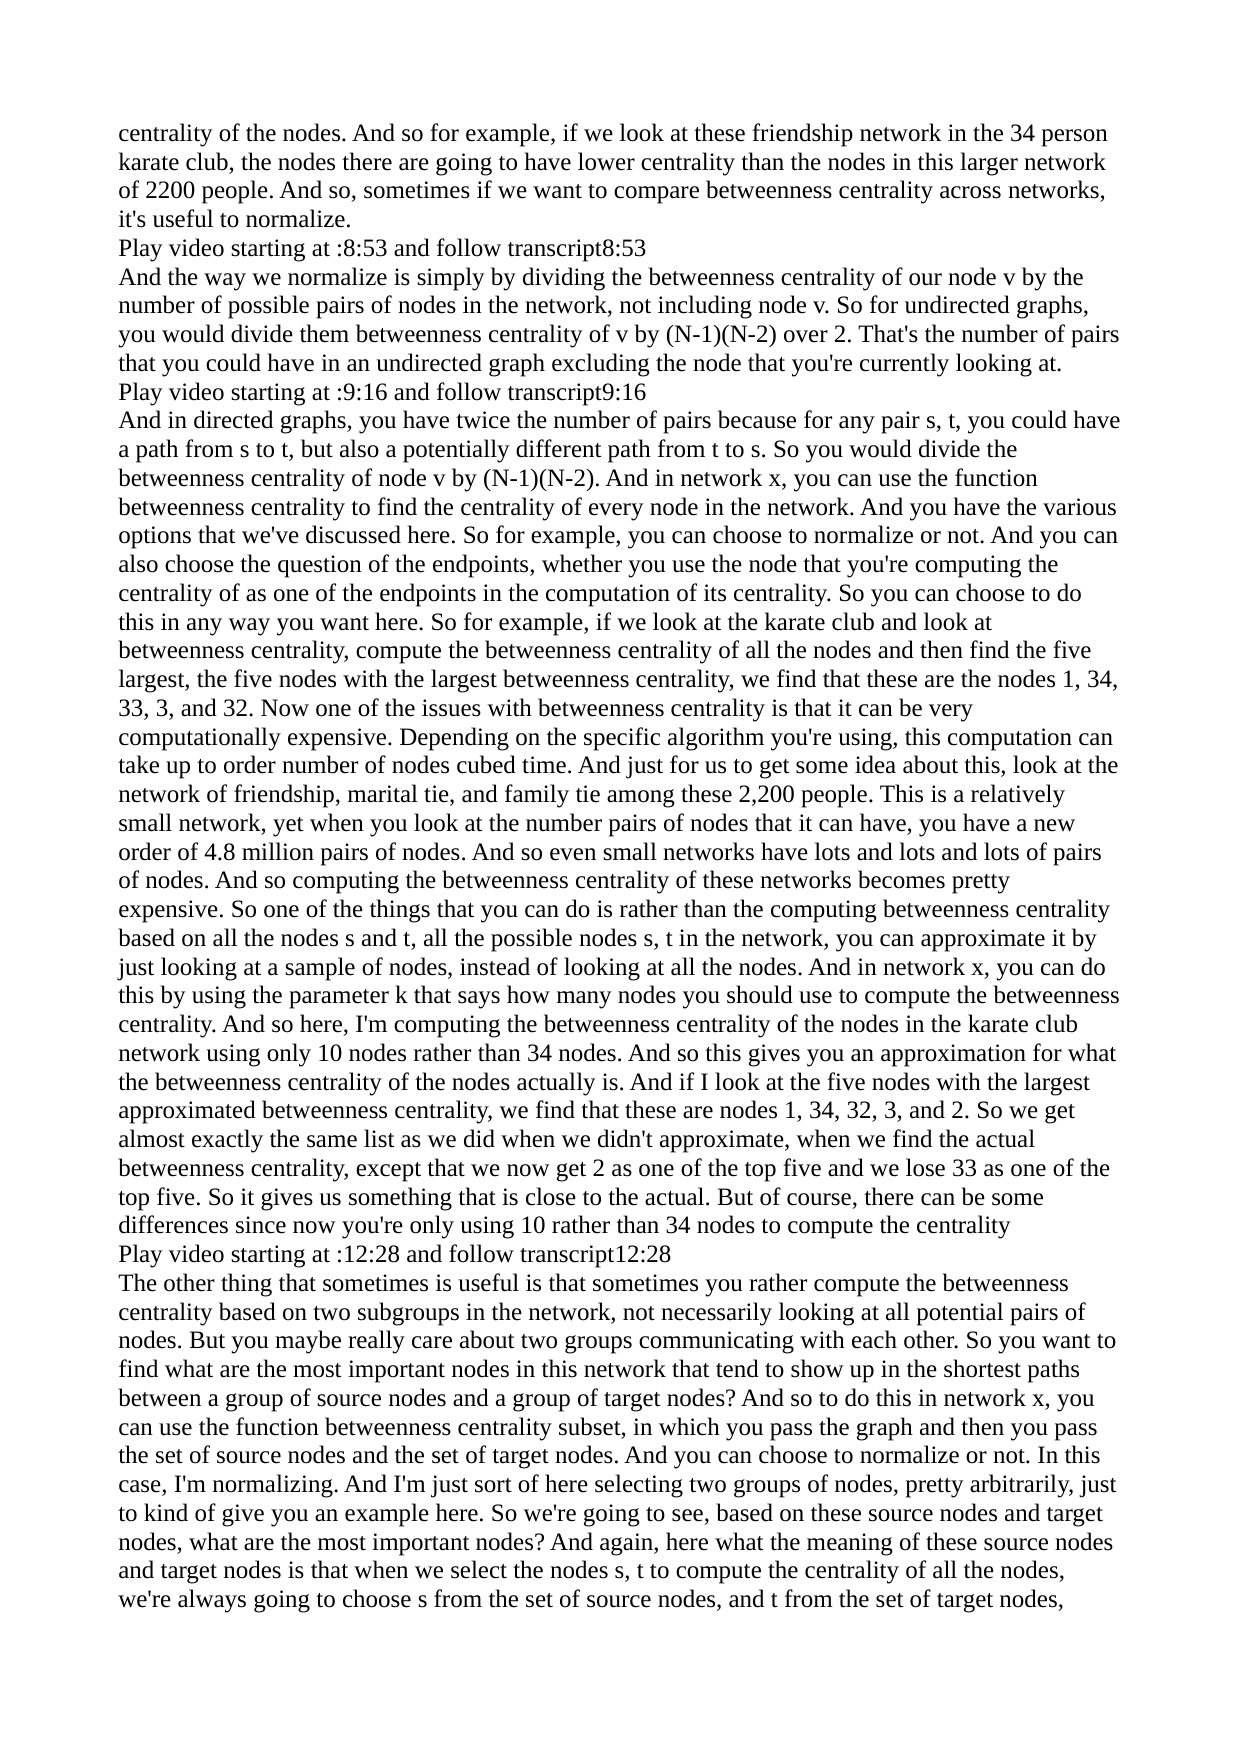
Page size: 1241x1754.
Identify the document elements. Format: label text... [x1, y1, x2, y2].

text Play video starting at :8:53 and follow transcript8:53 [118, 233, 1122, 262]
text And in directed graphs, you have twice the number of pairs because for any pair s, t, you could have a path from s to t, but also a potentially different path from t to s. So you would divide the betweenness centrality of node v by (N-1)(N-2). And in network x, you can use the function betweenness centrality to find the centrality of every node in the network. And you have the various options that we've discussed here. So for example, you can choose to normalize or not. And you can also choose the question of the endpoints, whether you use the node that you're computing the centrality of as one of the endpoints in the computation of its centrality. So you can choose to do this in any way you want here. So for example, if we look at the karate club and look at betweenness centrality, compute the betweenness centrality of all the nodes and then find the five largest, the five nodes with the largest betweenness centrality, we find that these are the nodes 1, 34, 33, 3, and 32. Now one of the issues with betweenness centrality is that it can be very computationally expensive. Depending on the specific algorithm you're using, this computation can take up to order number of nodes cubed time. And just for us to get some idea about this, look at the network of friendship, marital tie, and family tie among these 2,200 people. This is a relatively small network, yet when you look at the number pairs of nodes that it can have, you have a new order of 4.8 million pairs of nodes. And so even small networks have lots and lots and lots of pairs of nodes. And so computing the betweenness centrality of these networks becomes pretty expensive. So one of the things that you can do is rather than the computing betweenness centrality based on all the nodes s and t, all the possible nodes s, t in the network, you can approximate it by just looking at a sample of nodes, instead of looking at all the nodes. And in network x, you can do this by using the parameter k that says how many nodes you should use to compute the betweenness centrality. And so here, I'm computing the betweenness centrality of the nodes in the karate club network using only 10 nodes rather than 34 nodes. And so this gives you an approximation for what the betweenness centrality of the nodes actually is. And if I look at the five nodes with the largest approximated betweenness centrality, we find that these are nodes 1, 34, 32, 3, and 2. So we get almost exactly the same list as we did when we didn't approximate, when we find the actual betweenness centrality, except that we now get 2 as one of the top five and we lose 33 as one of the top five. So it gives us something that is close to the actual. But of course, there can be some differences since now you're only using 10 rather than 34 nodes to compute the centrality [118, 406, 1122, 1239]
text centrality of the nodes. And so for example, if we look at these friendship network in the 34 person karate club, the nodes there are going to have lower centrality than the nodes in this larger network of 2200 people. And so, sometimes if we want to compare betweenness centrality across networks, it's useful to normalize. [118, 118, 1122, 233]
text And the way we normalize is simply by dividing the betweenness centrality of our node v by the number of possible pairs of nodes in the network, not including node v. So for undirected graphs, you would divide them betweenness centrality of v by (N-1)(N-2) over 2. That's the number of pairs that you could have in an undirected graph excluding the node that you're currently looking at. [118, 262, 1122, 377]
text Play video starting at :12:28 and follow transcript12:28 [118, 1239, 1122, 1268]
text The other thing that sometimes is useful is that sometimes you rather compute the betweenness centrality based on two subgroups in the network, not necessarily looking at all potential pairs of nodes. But you maybe really care about two groups communicating with each other. So you want to find what are the most important nodes in this network that tend to show up in the shortest paths between a group of source nodes and a group of target nodes? And so to do this in network x, you can use the function betweenness centrality subset, in which you pass the graph and then you pass the set of source nodes and the set of target nodes. And you can choose to normalize or not. In this case, I'm normalizing. And I'm just sort of here selecting two groups of nodes, pretty arbitrarily, just to kind of give you an example here. So we're going to see, based on these source nodes and target nodes, what are the most important nodes? And again, here what the meaning of these source nodes and target nodes is that when we select the nodes s, t to compute the centrality of all the nodes, we're always going to choose s from the set of source nodes, and t from the set of target nodes, [118, 1268, 1122, 1613]
text Play video starting at :9:16 and follow transcript9:16 [118, 377, 1122, 406]
